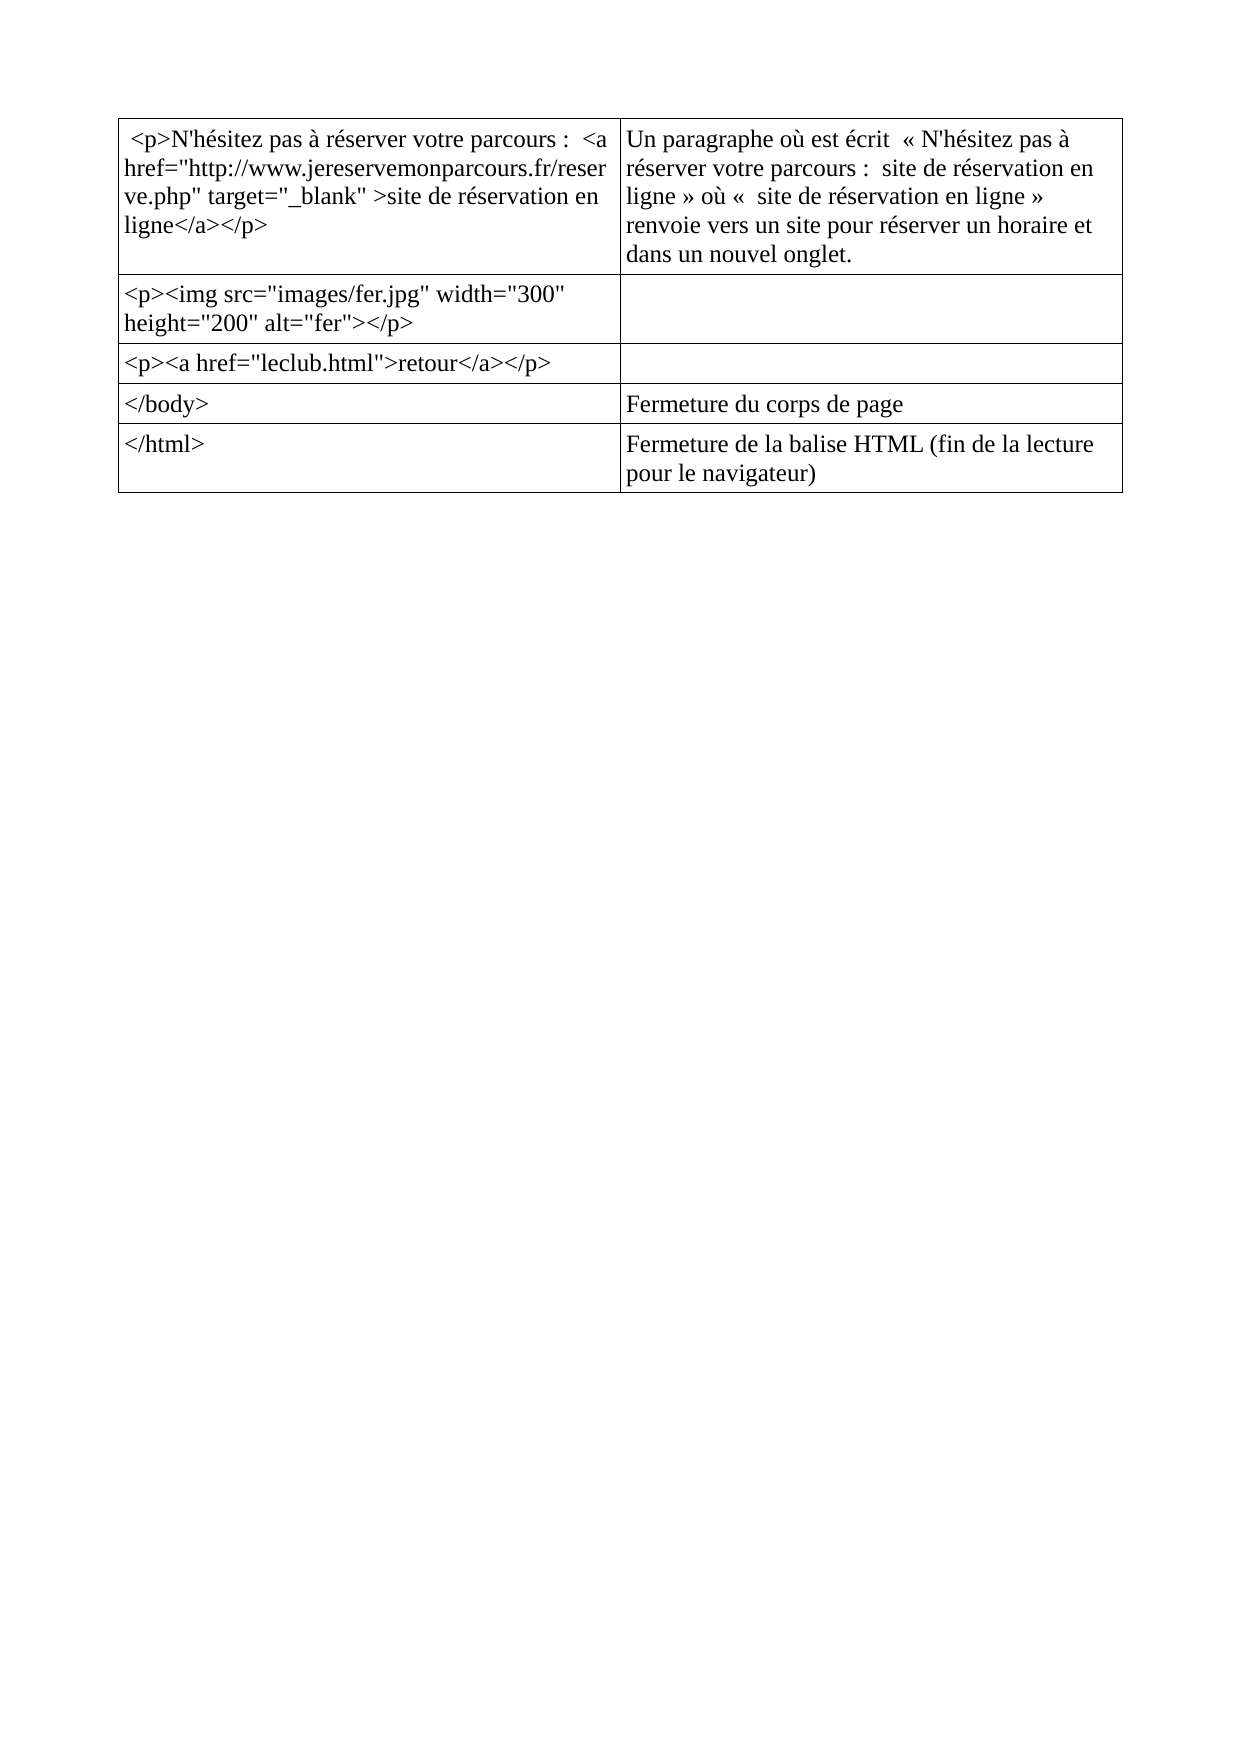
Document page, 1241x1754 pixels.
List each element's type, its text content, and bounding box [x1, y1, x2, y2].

table_cell <p><a href="leclub.html">retour</a></p> [119, 344, 620, 383]
table_cell </html> [119, 424, 620, 492]
table_cell Fermeture de la balise HTML (fin de la lecture pour le navigateur) [621, 424, 1122, 492]
table_cell [621, 275, 1122, 342]
table_cell <p><img src="images/fer.jpg" width="300" height="200" alt="fer"></p> [119, 275, 620, 342]
table_cell </body> [119, 384, 620, 423]
table_cell Un paragraphe où est écrit « N'hésitez pas à réserver votre parcours : site de réservation en ligne » où « site de réservation en ligne » renvoie vers un site pour réserver un horaire et dans un nouvel onglet. [621, 119, 1122, 273]
table_cell [621, 344, 1122, 383]
table_cell <p>N'hésitez pas à réserver votre parcours : <a href="http://www.jereservemonparcours.fr/reserve.php" target="_blank" >site de réservation en ligne</a></p> [119, 119, 620, 273]
table_cell Fermeture du corps de page [621, 384, 1122, 423]
